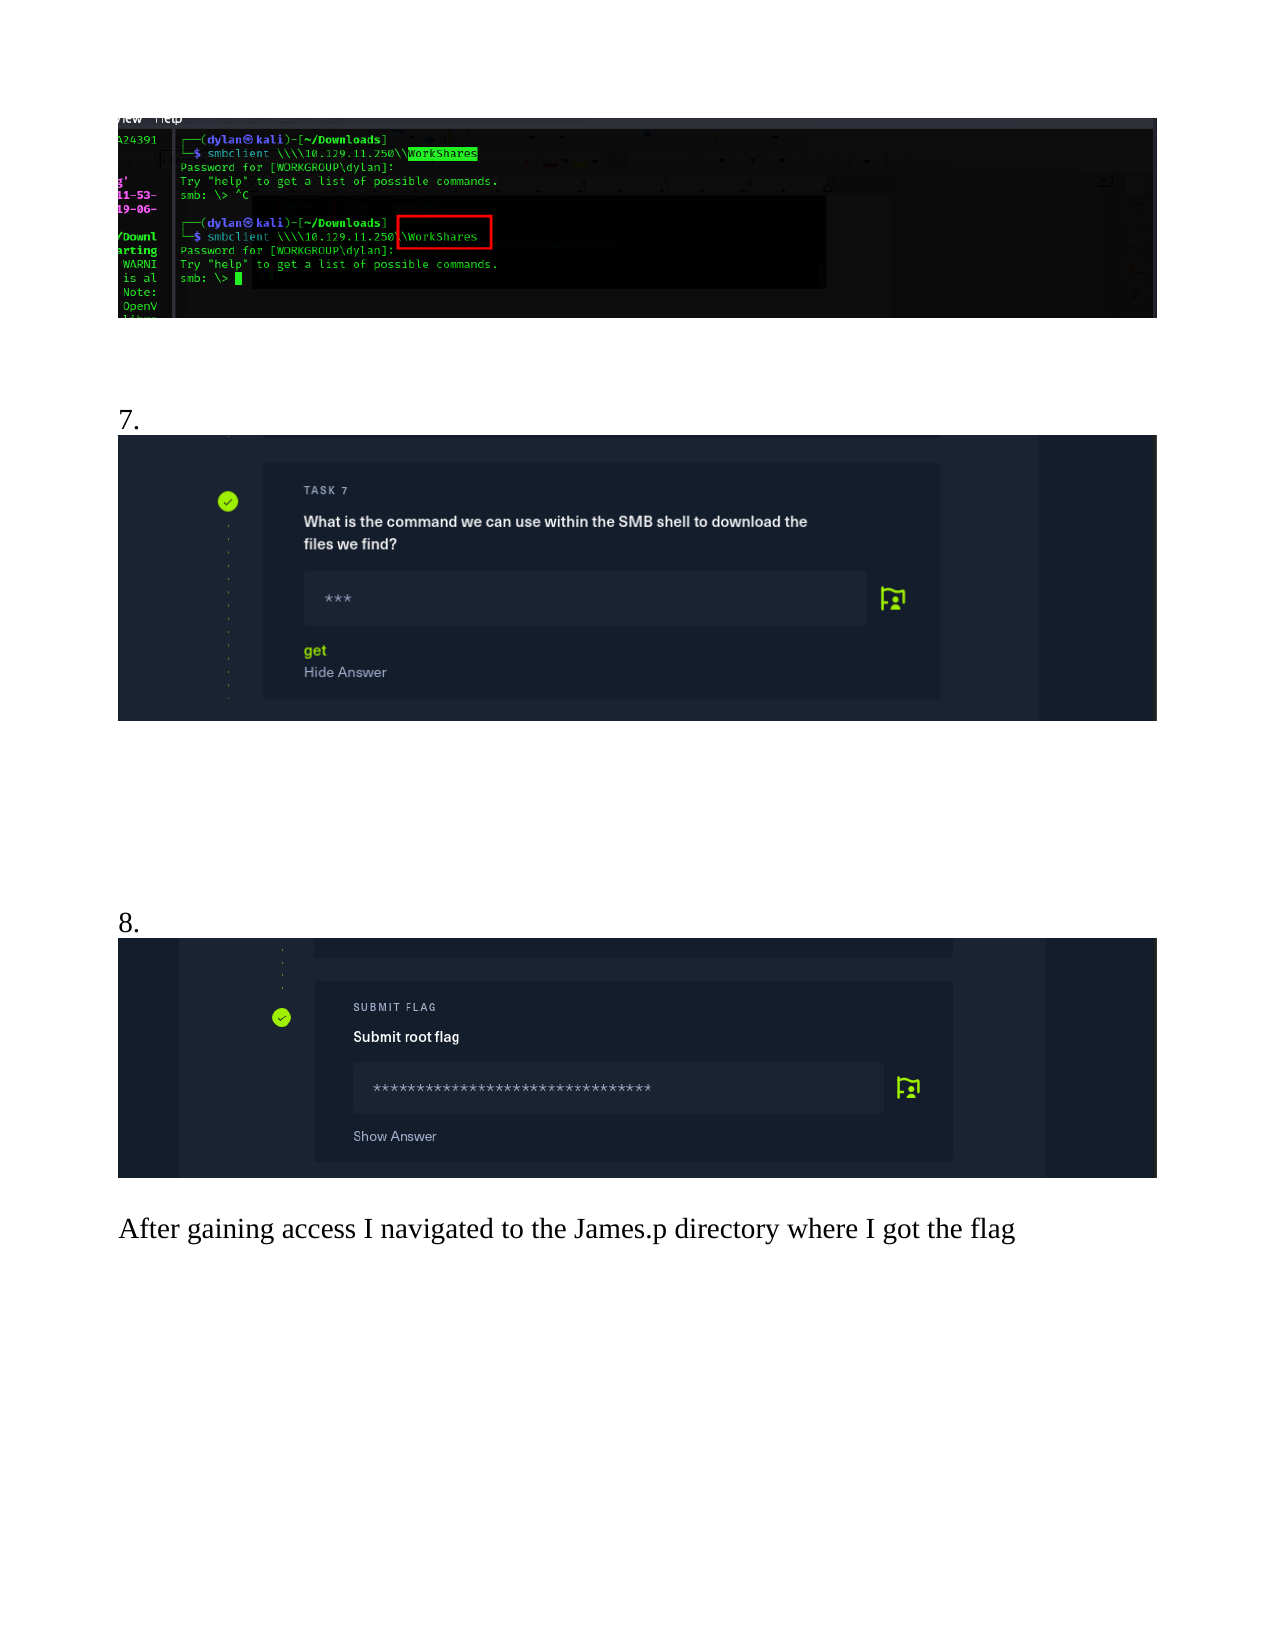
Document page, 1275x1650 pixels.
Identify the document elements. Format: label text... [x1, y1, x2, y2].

text 8. [118, 905, 1157, 938]
picture [118, 435, 1157, 721]
picture [118, 938, 1157, 1178]
text 7. [118, 402, 1157, 435]
picture [118, 118, 1157, 318]
text After gaining access I navigated to the James.p directory where I got the flag [118, 1211, 1157, 1244]
